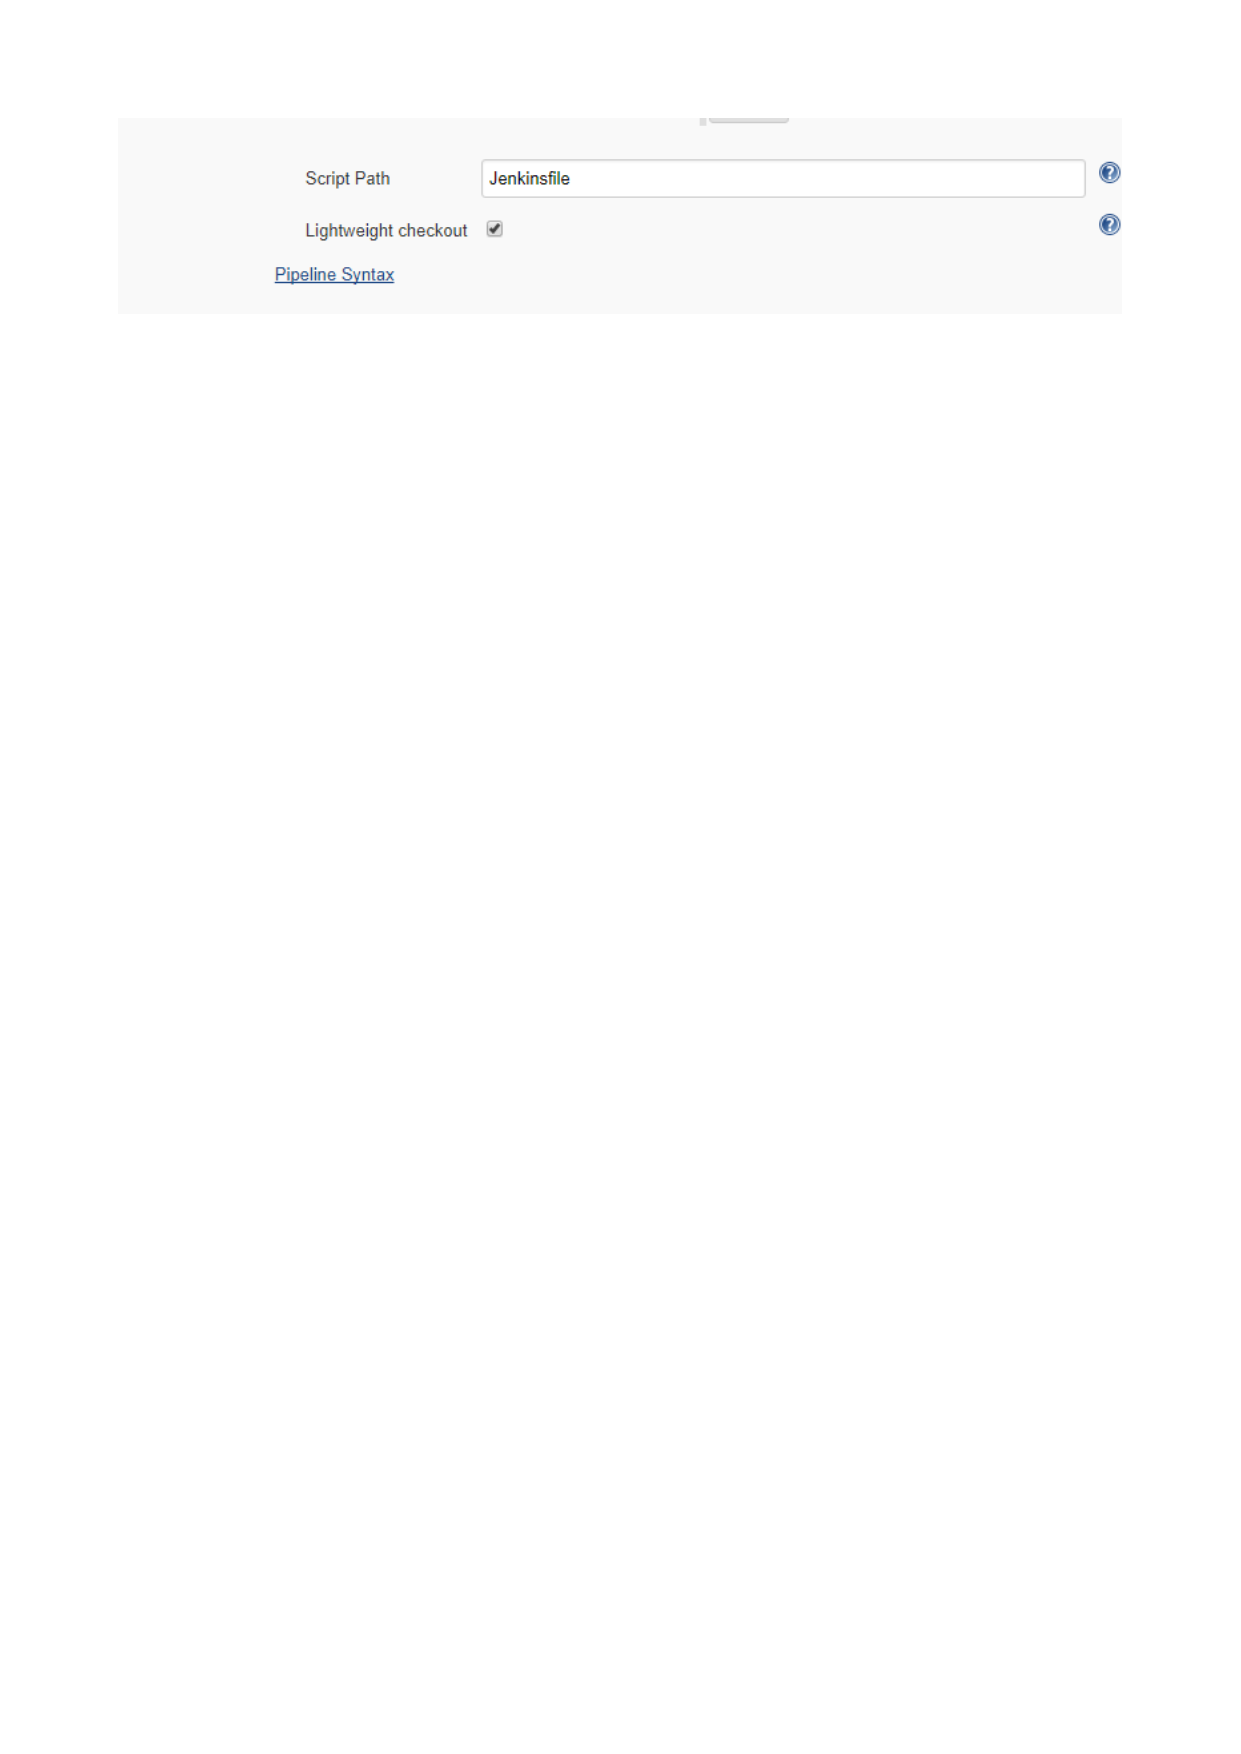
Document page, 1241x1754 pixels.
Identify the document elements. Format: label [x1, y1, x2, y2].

picture [118, 118, 1122, 314]
